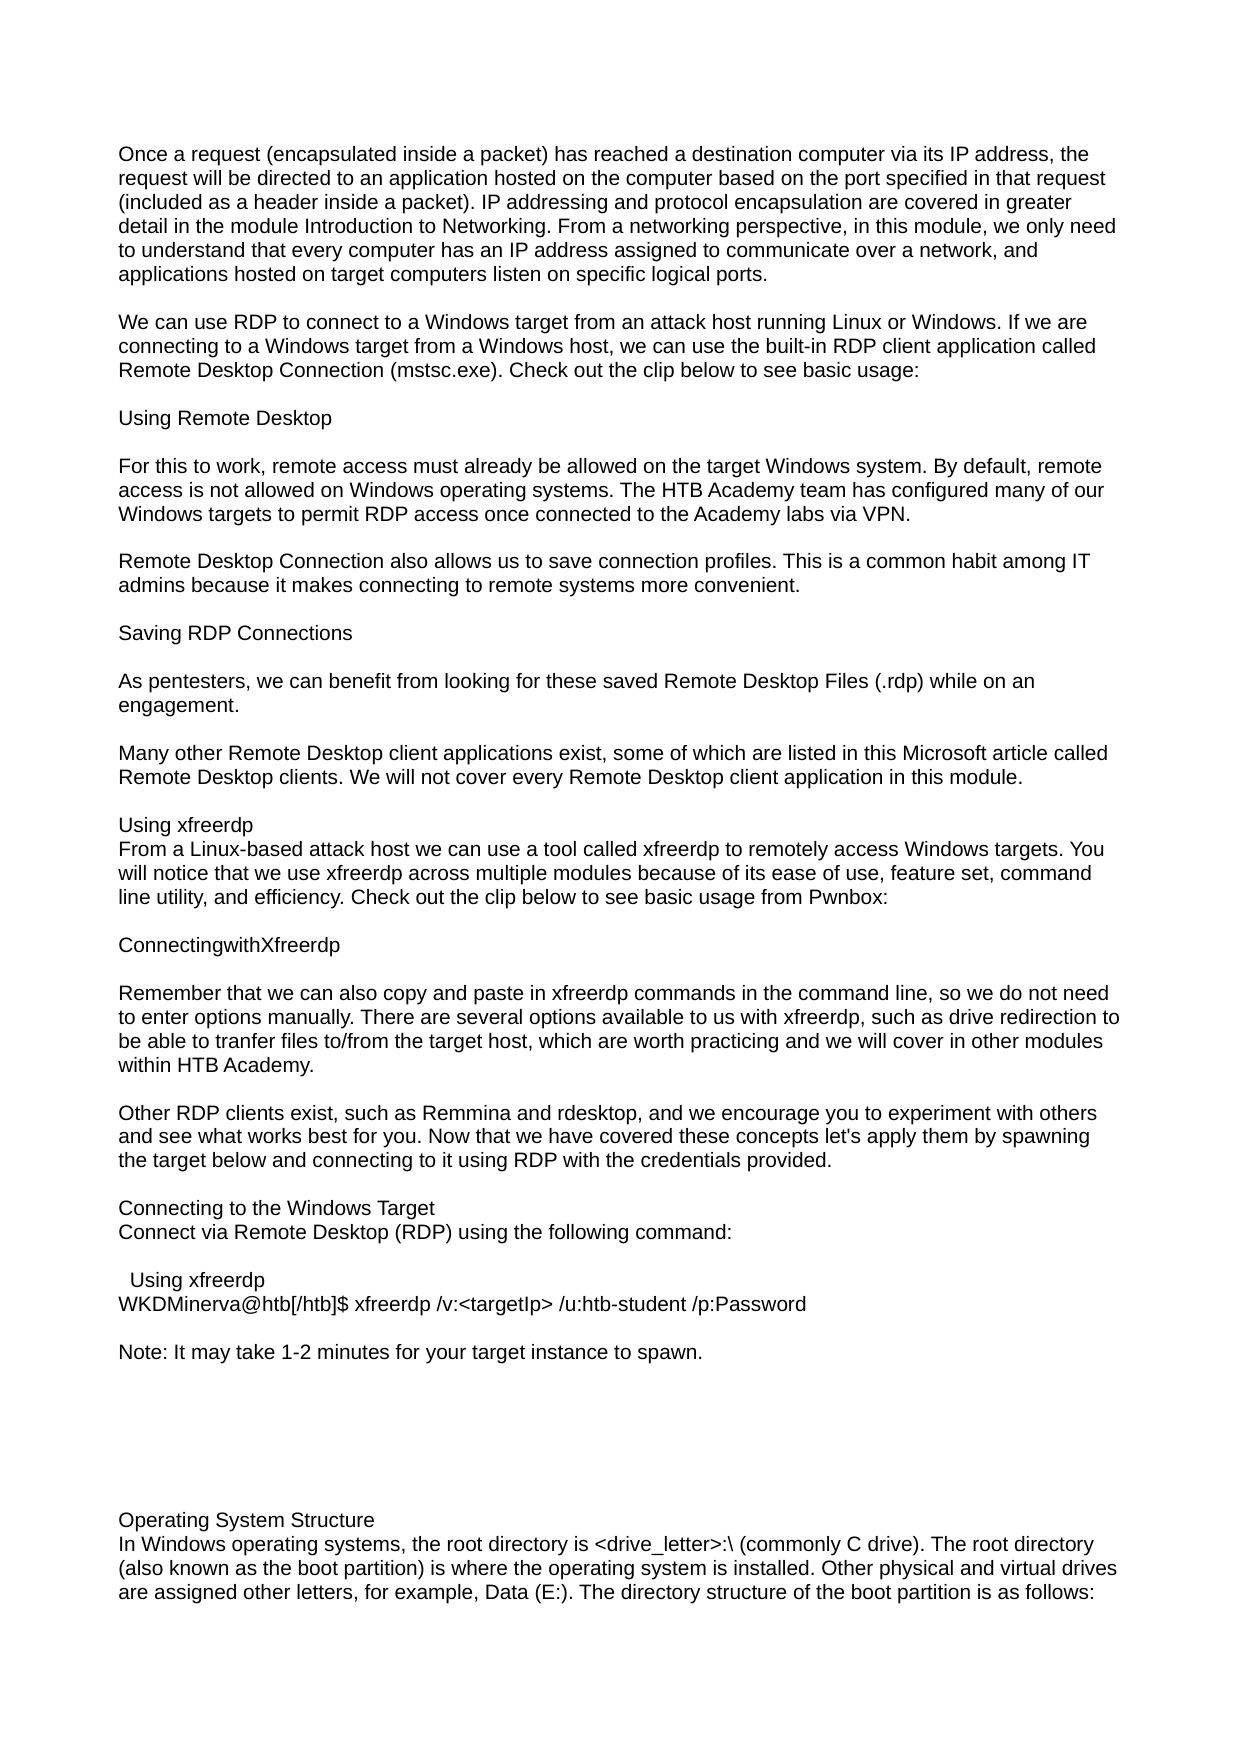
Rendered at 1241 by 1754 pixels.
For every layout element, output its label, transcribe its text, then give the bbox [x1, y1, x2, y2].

text Other RDP clients exist, such as Remmina and rdesktop, and we encourage you to experiment with others and see what works best for you. Now that we have covered these concepts let's apply them by spawning the target below and connecting to it using RDP with the credentials provided. [118, 1100, 1122, 1172]
text Operating System Structure [118, 1508, 1122, 1532]
text Many other Remote Desktop client applications exist, some of which are listed in this Microsoft article called Remote Desktop clients. We will not cover every Remote Desktop client application in this module. [118, 741, 1122, 789]
text WKDMinerva@htb[/htb]$ xfreerdp /v:<targetIp> /u:htb-student /p:Password [118, 1292, 1122, 1316]
text ConnectingwithXfreerdp [118, 933, 1122, 957]
text We can use RDP to connect to a Windows target from an attack host running Linux or Windows. If we are connecting to a Windows target from a Windows host, we can use the built-in RDP client application called Remote Desktop Connection (mstsc.exe). Check out the clip below to see basic usage: [118, 310, 1122, 382]
text Remote Desktop Connection also allows us to save connection profiles. This is a common habit among IT admins because it makes connecting to remote systems more convenient. [118, 549, 1122, 597]
text Using Remote Desktop [118, 406, 1122, 429]
text Using xfreerdp [118, 813, 1122, 837]
text Remember that we can also copy and paste in xfreerdp commands in the command line, so we do not need to enter options manually. There are several options available to us with xfreerdp, such as drive redirection to be able to tranfer files to/from the target host, which are worth practicing and we will cover in other modules within HTB Academy. [118, 981, 1122, 1076]
text In Windows operating systems, the root directory is <drive_letter>:\ (commonly C drive). The root directory (also known as the boot partition) is where the operating system is installed. Other physical and virtual drives are assigned other letters, for example, Data (E:). The directory structure of the boot partition is as follows: [118, 1532, 1122, 1603]
text From a Linux-based attack host we can use a tool called xfreerdp to remotely access Windows targets. You will notice that we use xfreerdp across multiple modules because of its ease of use, feature set, command line utility, and efficiency. Check out the clip below to see basic usage from Pwnbox: [118, 837, 1122, 909]
text Using xfreerdp [118, 1268, 1122, 1292]
text Saving RDP Connections [118, 621, 1122, 645]
text For this to work, remote access must already be allowed on the target Windows system. By default, remote access is not allowed on Windows operating systems. The HTB Academy team has configured many of our Windows targets to permit RDP access once connected to the Academy labs via VPN. [118, 453, 1122, 525]
text Connecting to the Windows Target [118, 1196, 1122, 1220]
text Once a request (encapsulated inside a packet) has reached a destination computer via its IP address, the request will be directed to an application hosted on the computer based on the port specified in that request (included as a header inside a packet). IP addressing and protocol encapsulation are covered in greater detail in the module Introduction to Networking. From a networking perspective, in this module, we only need to understand that every computer has an IP address assigned to communicate over a network, and applications hosted on target computers listen on specific logical ports. [118, 142, 1122, 286]
text Note: It may take 1-2 minutes for your target instance to spawn. [118, 1340, 1122, 1364]
text Connect via Remote Desktop (RDP) using the following command: [118, 1220, 1122, 1244]
text As pentesters, we can benefit from looking for these saved Remote Desktop Files (.rdp) while on an engagement. [118, 669, 1122, 717]
